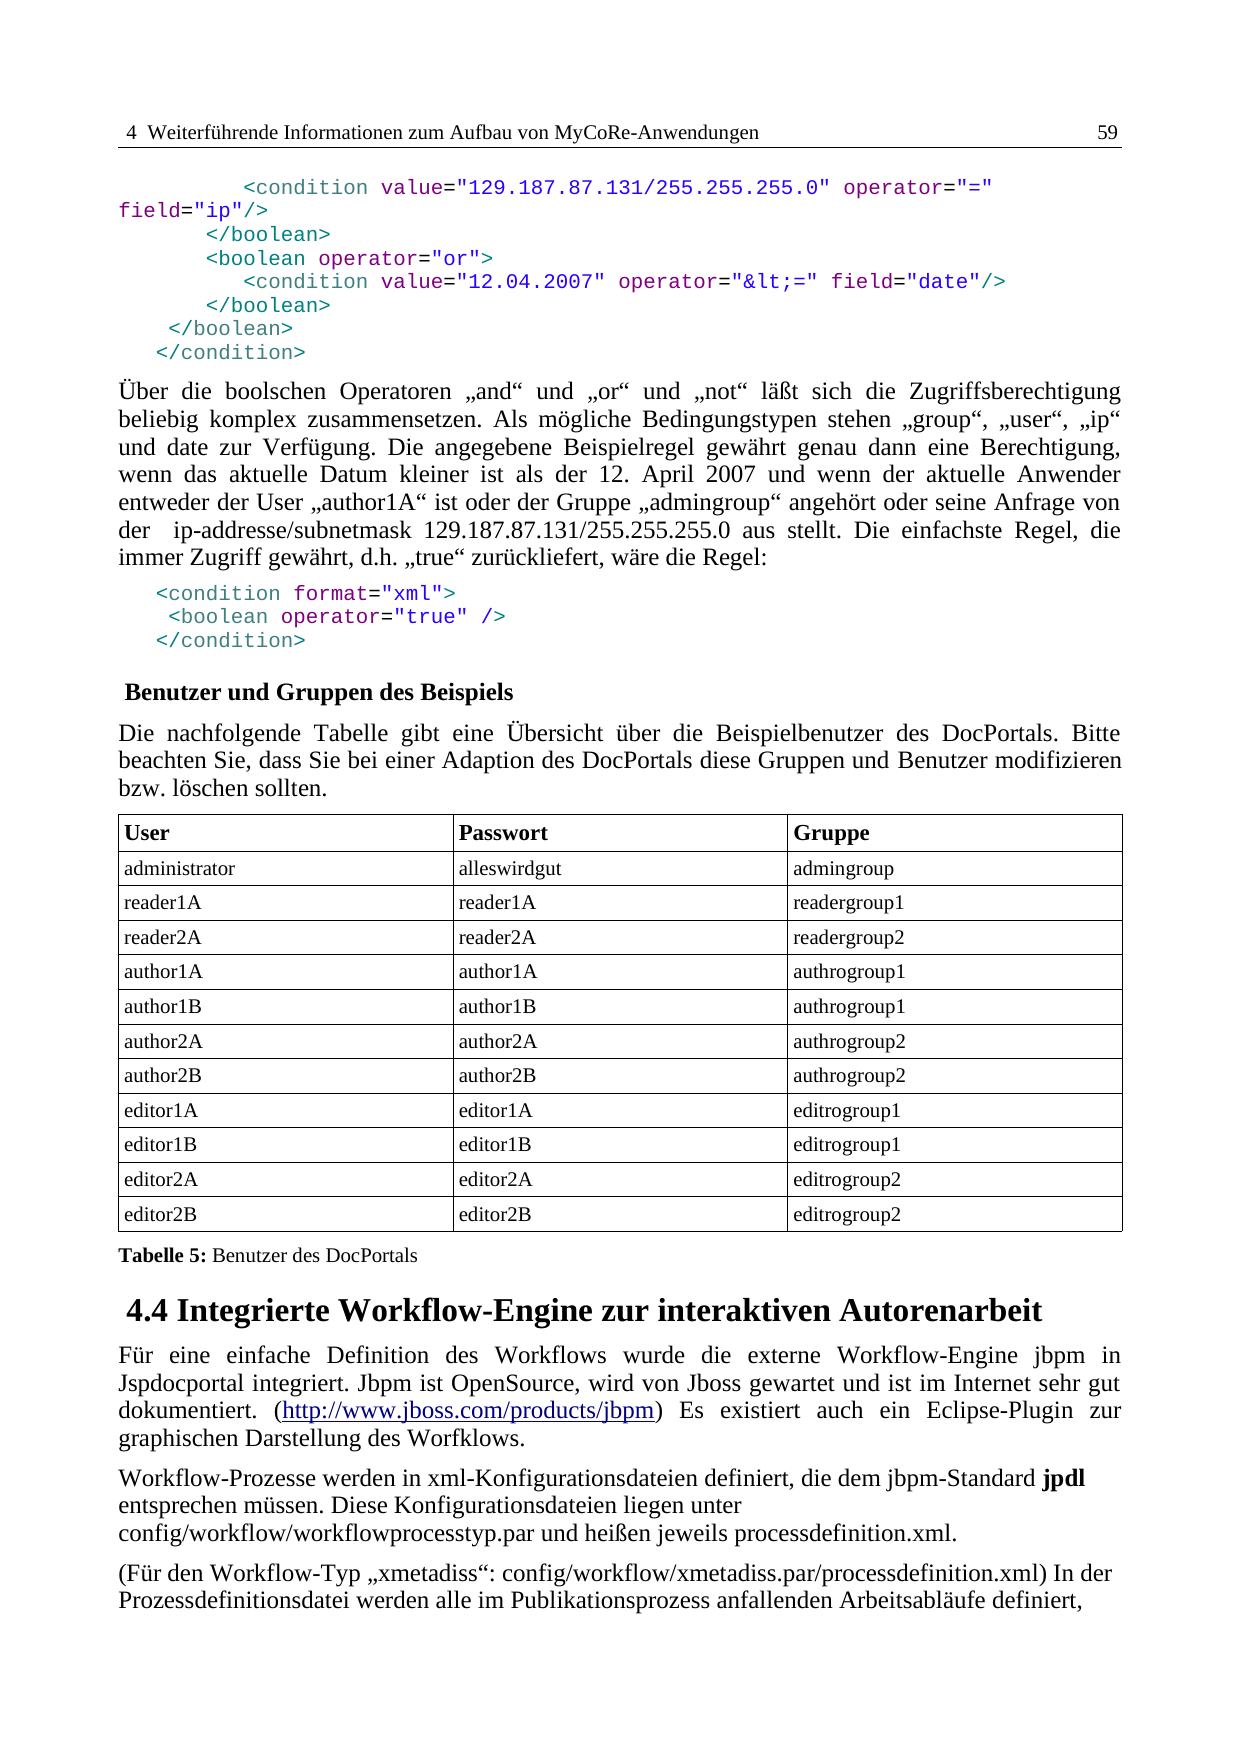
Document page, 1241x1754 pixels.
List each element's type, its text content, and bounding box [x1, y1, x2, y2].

table_cell editor2B [454, 1197, 787, 1231]
table_header User [119, 815, 453, 851]
table_header Passwort [454, 815, 787, 851]
table_cell editrogroup2 [788, 1197, 1122, 1231]
subtitle Benutzer und Gruppen des Beispiels [118, 678, 1122, 706]
table_cell author1B [119, 990, 453, 1024]
table_cell editor1B [454, 1128, 787, 1162]
table_cell admingroup [788, 852, 1122, 885]
table_cell reader2A [454, 921, 787, 954]
table_header Gruppe [788, 815, 1122, 851]
text </boolean> [118, 295, 1122, 318]
subtitle Integrierte Workflow-Engine zur interaktiven Autorenarbeit [118, 1292, 1122, 1329]
table_cell authrogroup2 [788, 1059, 1122, 1093]
table_cell editrogroup1 [788, 1128, 1122, 1162]
text <condition value="12.04.2007" operator="&lt;=" field="date"/> [118, 271, 1122, 295]
table_cell authrogroup2 [788, 1025, 1122, 1058]
table_cell reader1A [119, 886, 453, 920]
table_cell reader2A [119, 921, 453, 954]
table_cell editor2A [454, 1163, 787, 1196]
text <condition format="xml"> [118, 583, 1122, 606]
table_cell editor1A [454, 1094, 787, 1127]
text <boolean operator="or"> [118, 248, 1122, 271]
text </condition> [118, 342, 1122, 365]
table_cell author1A [119, 955, 453, 989]
text <boolean operator="true" /> [118, 606, 1122, 630]
table_cell readergroup2 [788, 921, 1122, 954]
table_cell reader1A [454, 886, 787, 920]
text (Für den Workflow-Typ „xmetadiss“: config/workflow/xmetadiss.par/processdefinition.xml) In der Prozessdefinitionsdatei werden alle im Publikationsprozess anfallenden Arbeitsabläufe definiert, [118, 1559, 1122, 1614]
table_cell authrogroup1 [788, 990, 1122, 1024]
text Die nachfolgende Tabelle gibt eine Übersicht über die Beispielbenutzer des DocPortals. Bitte beachten Sie, dass Sie bei einer Adaption des DocPortals diese Gruppen und Benutzer modifizieren bzw. löschen sollten. [118, 719, 1122, 802]
table_cell author2B [119, 1059, 453, 1093]
text Über die boolschen Operatoren „and“ und „or“ und „not“ läßt sich die Zugriffsberechtigung beliebig komplex zusammensetzen. Als mögliche Bedingungstypen stehen „group“, „user“, „ip“ und date zur Verfügung. Die angegebene Beispielregel gewährt genau dann eine Berechtigung, wenn das aktuelle Datum kleiner ist als der 12. April 2007 und wenn der aktuelle Anwender entweder der User „author1A“ ist oder der Gruppe „admingroup“ angehört oder seine Anfrage von der ip-addresse/subnetmask 129.187.87.131/255.255.255.0 aus stellt. Die einfachste Regel, die immer Zugriff gewährt, d.h. „true“ zurückliefert, wäre die Regel: [118, 377, 1122, 571]
table_cell editor1A [119, 1094, 453, 1127]
text </boolean> [118, 318, 1122, 342]
text <condition value="129.187.87.131/255.255.255.0" operator="=" field="ip"/> [118, 177, 1122, 224]
table_cell alleswirdgut [454, 852, 787, 885]
text Workflow-Prozesse werden in xml-Konfigurationsdateien definiert, die dem jbpm-Standard jpdl entsprechen müssen. Diese Konfigurationsdateien liegen unter config/workflow/workflowprocesstyp.par und heißen jeweils processdefinition.xml. [118, 1464, 1122, 1547]
table_cell readergroup1 [788, 886, 1122, 920]
table_cell editor2A [119, 1163, 453, 1196]
table_cell editor2B [119, 1197, 453, 1231]
text </condition> [118, 630, 1122, 653]
table_cell editrogroup1 [788, 1094, 1122, 1127]
table_cell editor1B [119, 1128, 453, 1162]
table_cell author1A [454, 955, 787, 989]
table_cell administrator [119, 852, 453, 885]
table_cell author2A [454, 1025, 787, 1058]
table_cell author1B [454, 990, 787, 1024]
text Tabelle 5: Benutzer des DocPortals [118, 1244, 1122, 1267]
table_cell authrogroup1 [788, 955, 1122, 989]
text Für eine einfache Definition des Workflows wurde die externe Workflow-Engine jbpm in Jspdocportal integriert. Jbpm ist OpenSource, wird von Jboss gewartet und ist im Internet sehr gut dokumentiert. (http://www.jboss.com/products/jbpm) Es existiert auch ein Eclipse-Plugin zur graphischen Darstellung des Worfklows. [118, 1341, 1122, 1452]
text </boolean> [118, 224, 1122, 248]
table_cell author2B [454, 1059, 787, 1093]
table_cell author2A [119, 1025, 453, 1058]
table_cell editrogroup2 [788, 1163, 1122, 1196]
